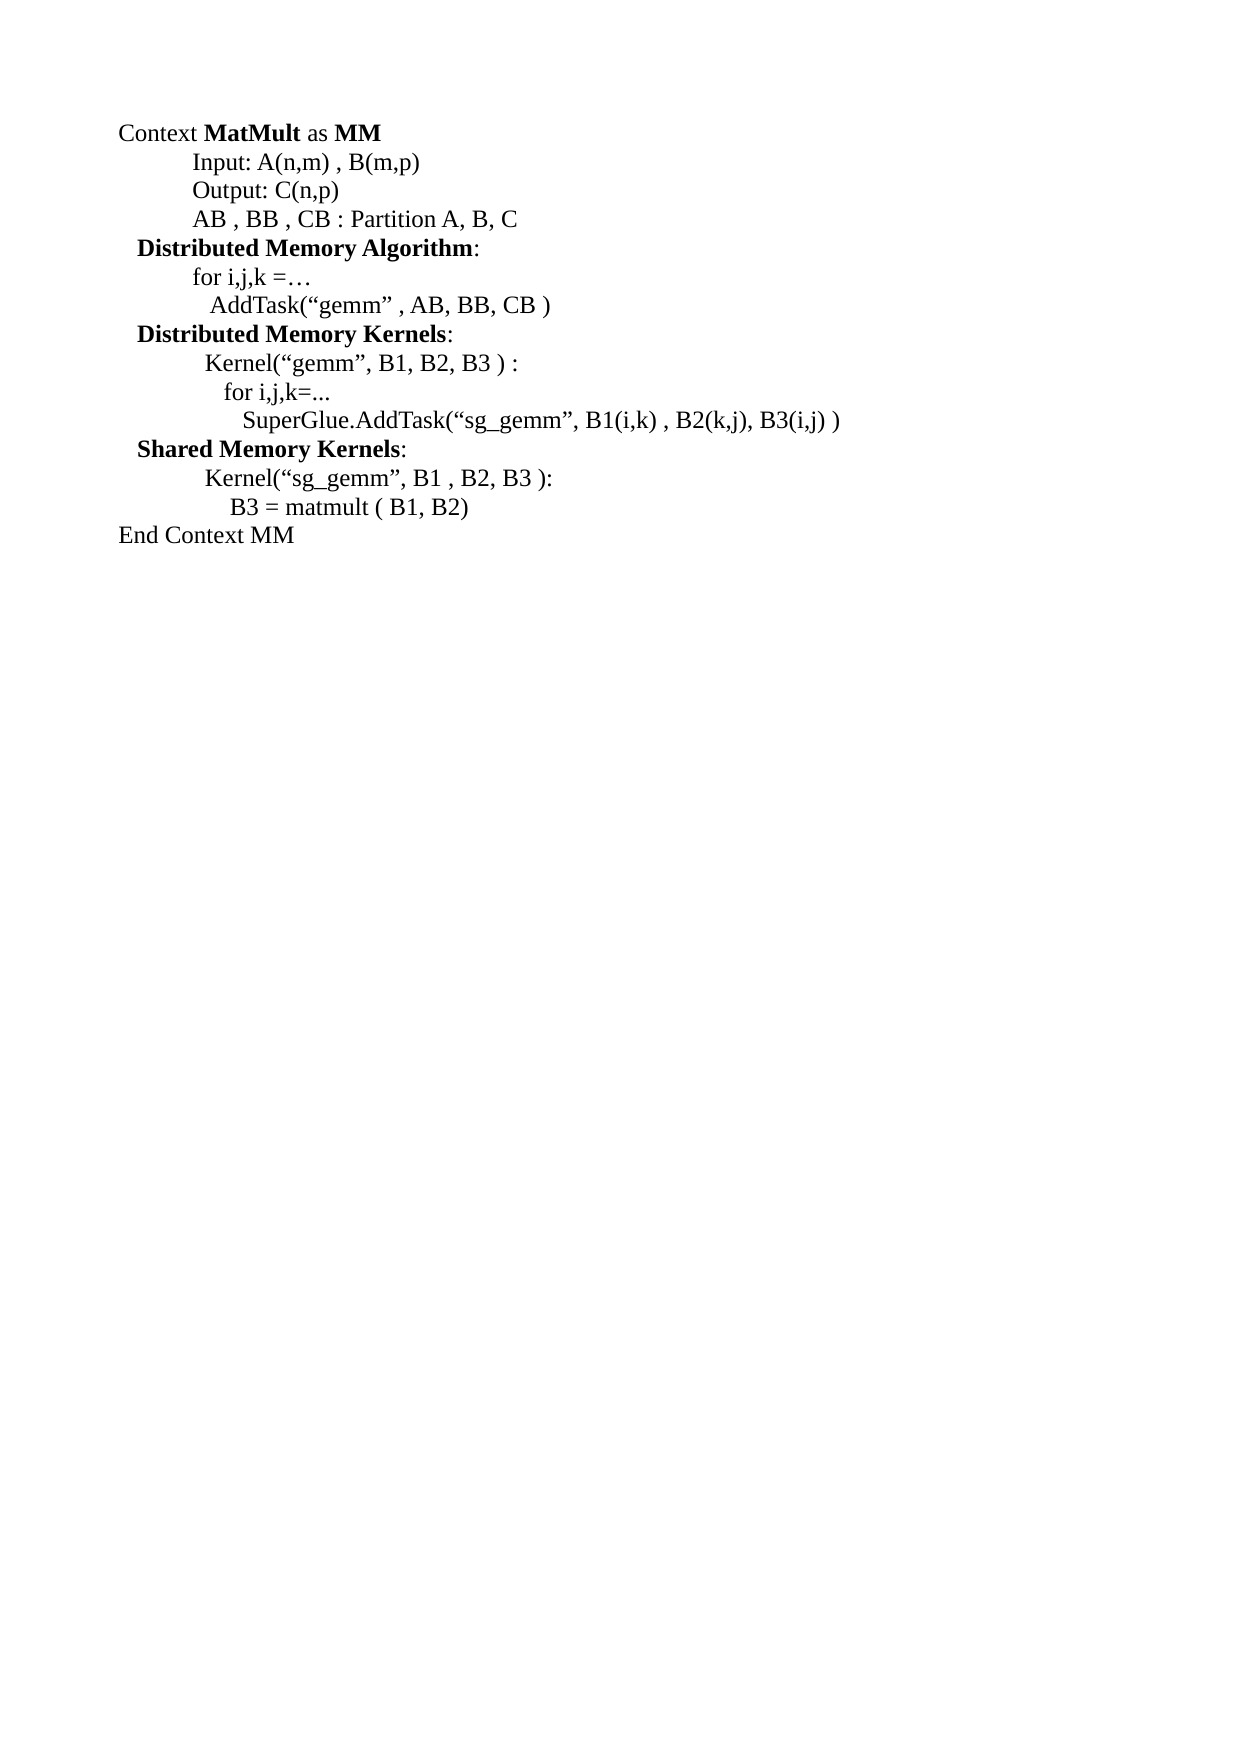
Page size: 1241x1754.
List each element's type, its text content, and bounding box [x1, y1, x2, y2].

text End Context MM [118, 521, 1122, 549]
text Shared Memory Kernels: [118, 434, 1122, 463]
text for i,j,k =… [118, 262, 1122, 291]
text AddTask(“gemm” , AB, BB, CB ) [118, 291, 1122, 319]
text AB , BB , CB : Partition A, B, C [118, 204, 1122, 233]
text B3 = matmult ( B1, B2) [118, 492, 1122, 521]
text Output: C(n,p) [118, 176, 1122, 204]
text Context MatMult as MM [118, 118, 1122, 147]
text Input: A(n,m) , B(m,p) [118, 147, 1122, 176]
text SuperGlue.AddTask(“sg_gemm”, B1(i,k) , B2(k,j), B3(i,j) ) [118, 406, 1122, 434]
text Kernel(“sg_gemm”, B1 , B2, B3 ): [118, 463, 1122, 492]
text Kernel(“gemm”, B1, B2, B3 ) : [118, 348, 1122, 377]
text Distributed Memory Kernels: [118, 319, 1122, 348]
text Distributed Memory Algorithm: [118, 233, 1122, 262]
text for i,j,k=... [118, 377, 1122, 406]
